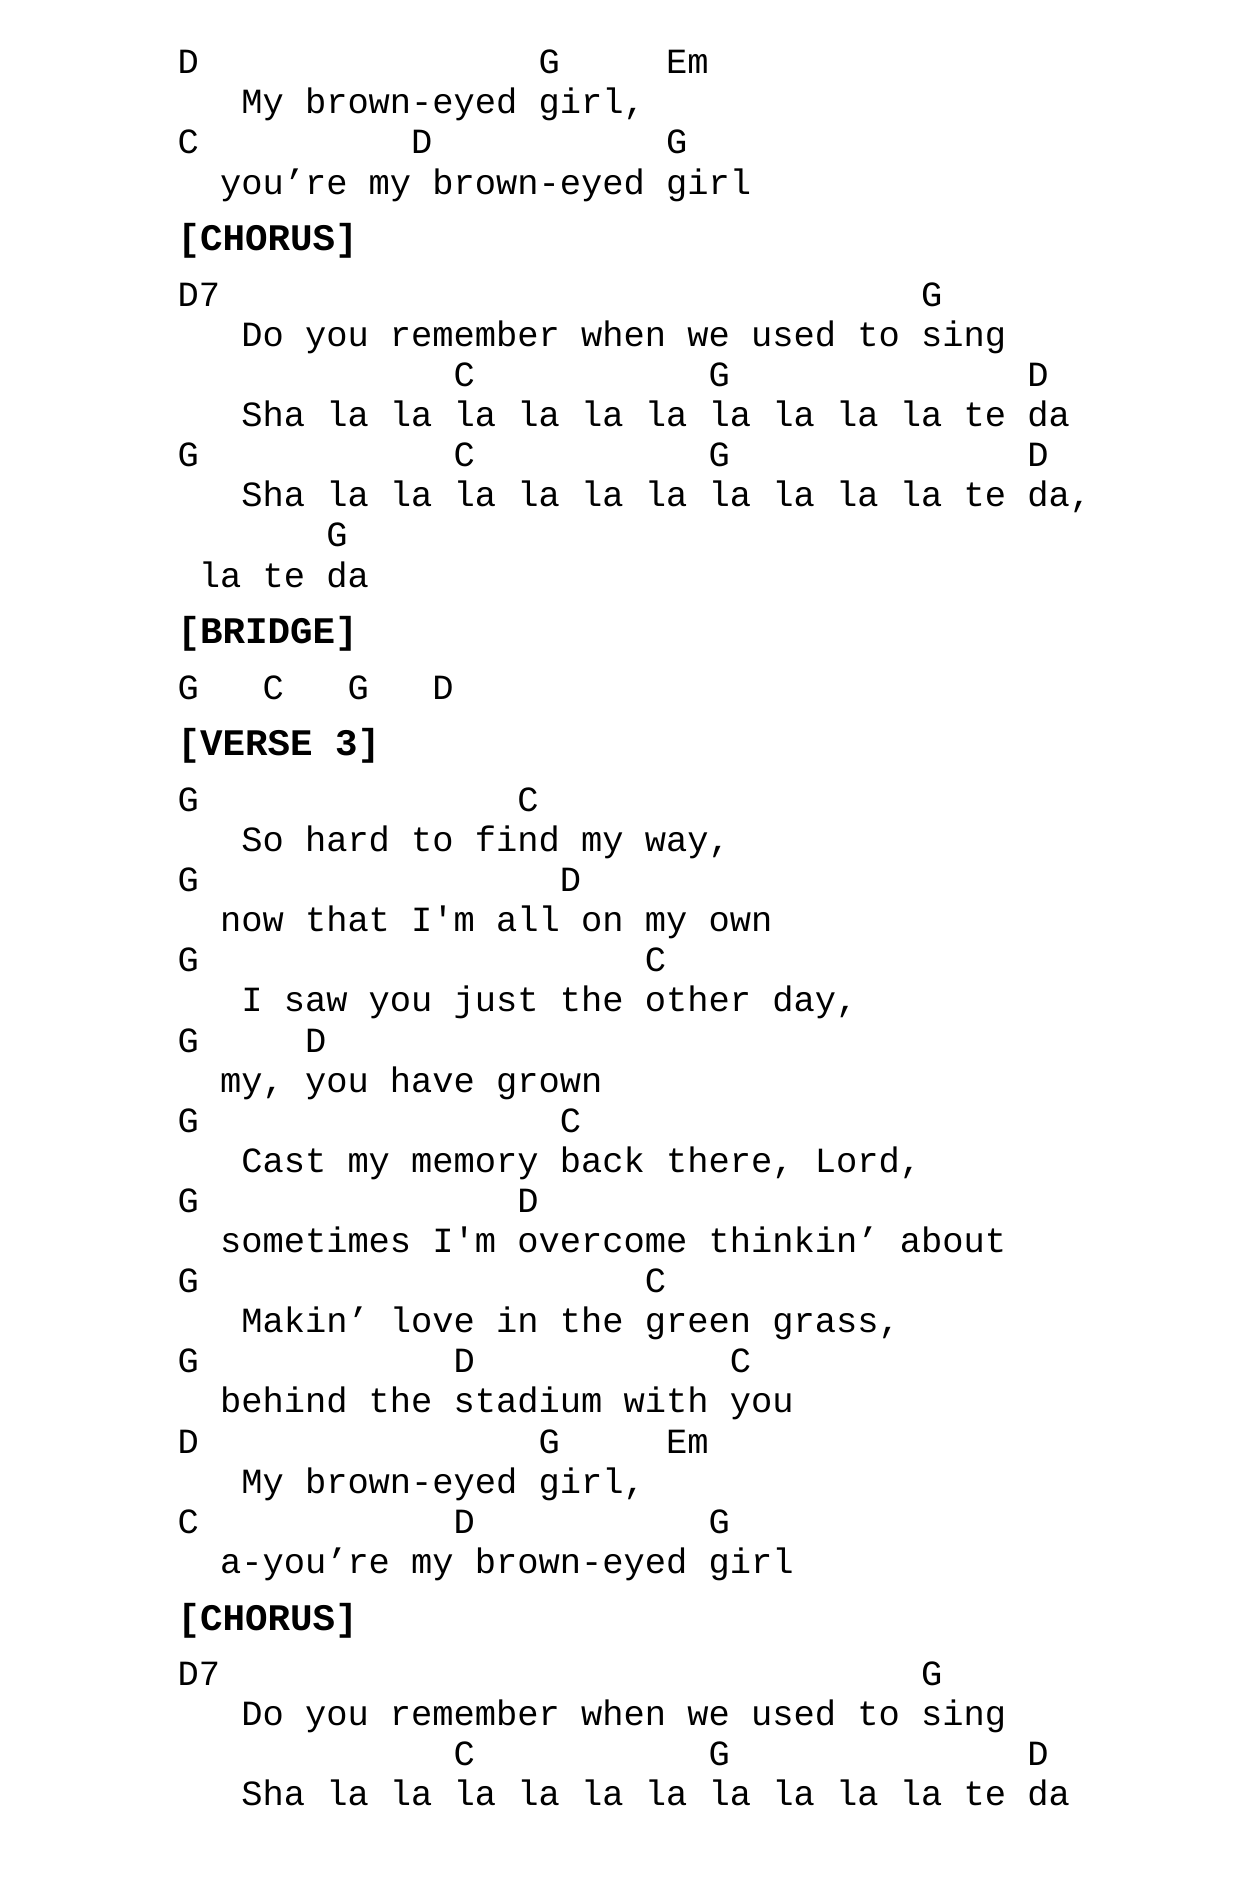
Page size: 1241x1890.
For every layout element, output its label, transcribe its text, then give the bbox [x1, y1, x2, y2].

text Cast my memory back there, Lord, [177, 1143, 1196, 1183]
subtitle [CHORUS] [177, 219, 1196, 262]
text Do you remember when we used to sing [177, 1696, 1196, 1736]
text C G D [177, 357, 1196, 397]
text my, you have grown [177, 1063, 1196, 1103]
text G C [177, 1263, 1196, 1303]
text Sha la la la la la la la la la la te da, [177, 477, 1196, 517]
text I saw you just the other day, [177, 982, 1196, 1022]
text Sha la la la la la la la la la la te da [177, 1776, 1196, 1816]
text C G D [177, 1736, 1196, 1776]
text G C G D [177, 670, 1196, 710]
text Do you remember when we used to sing [177, 317, 1196, 357]
text D7 G [177, 277, 1196, 317]
text My brown-eyed girl, [177, 84, 1196, 124]
text G [177, 517, 1196, 557]
text Sha la la la la la la la la la la te da [177, 397, 1196, 437]
subtitle [CHORUS] [177, 1599, 1196, 1641]
text G D [177, 1022, 1196, 1063]
text D G Em [177, 44, 1196, 84]
text G C [177, 942, 1196, 982]
text you’re my brown-eyed girl [177, 164, 1196, 205]
text C D G [177, 1504, 1196, 1544]
text sometimes I'm overcome thinkin’ about [177, 1223, 1196, 1263]
text G D [177, 862, 1196, 902]
text behind the stadium with you [177, 1383, 1196, 1423]
text C D G [177, 124, 1196, 164]
text la te da [177, 557, 1196, 598]
subtitle [VERSE 3] [177, 724, 1196, 767]
text D7 G [177, 1656, 1196, 1696]
text So hard to find my way, [177, 822, 1196, 862]
text G D C [177, 1343, 1196, 1383]
text G C [177, 1103, 1196, 1143]
text D G Em [177, 1423, 1196, 1464]
text a-you’re my brown-eyed girl [177, 1544, 1196, 1584]
subtitle [BRIDGE] [177, 612, 1196, 655]
text Makin’ love in the green grass, [177, 1303, 1196, 1343]
text My brown-eyed girl, [177, 1464, 1196, 1504]
text G D [177, 1183, 1196, 1223]
text G C [177, 782, 1196, 822]
text now that I'm all on my own [177, 902, 1196, 942]
text G C G D [177, 437, 1196, 477]
